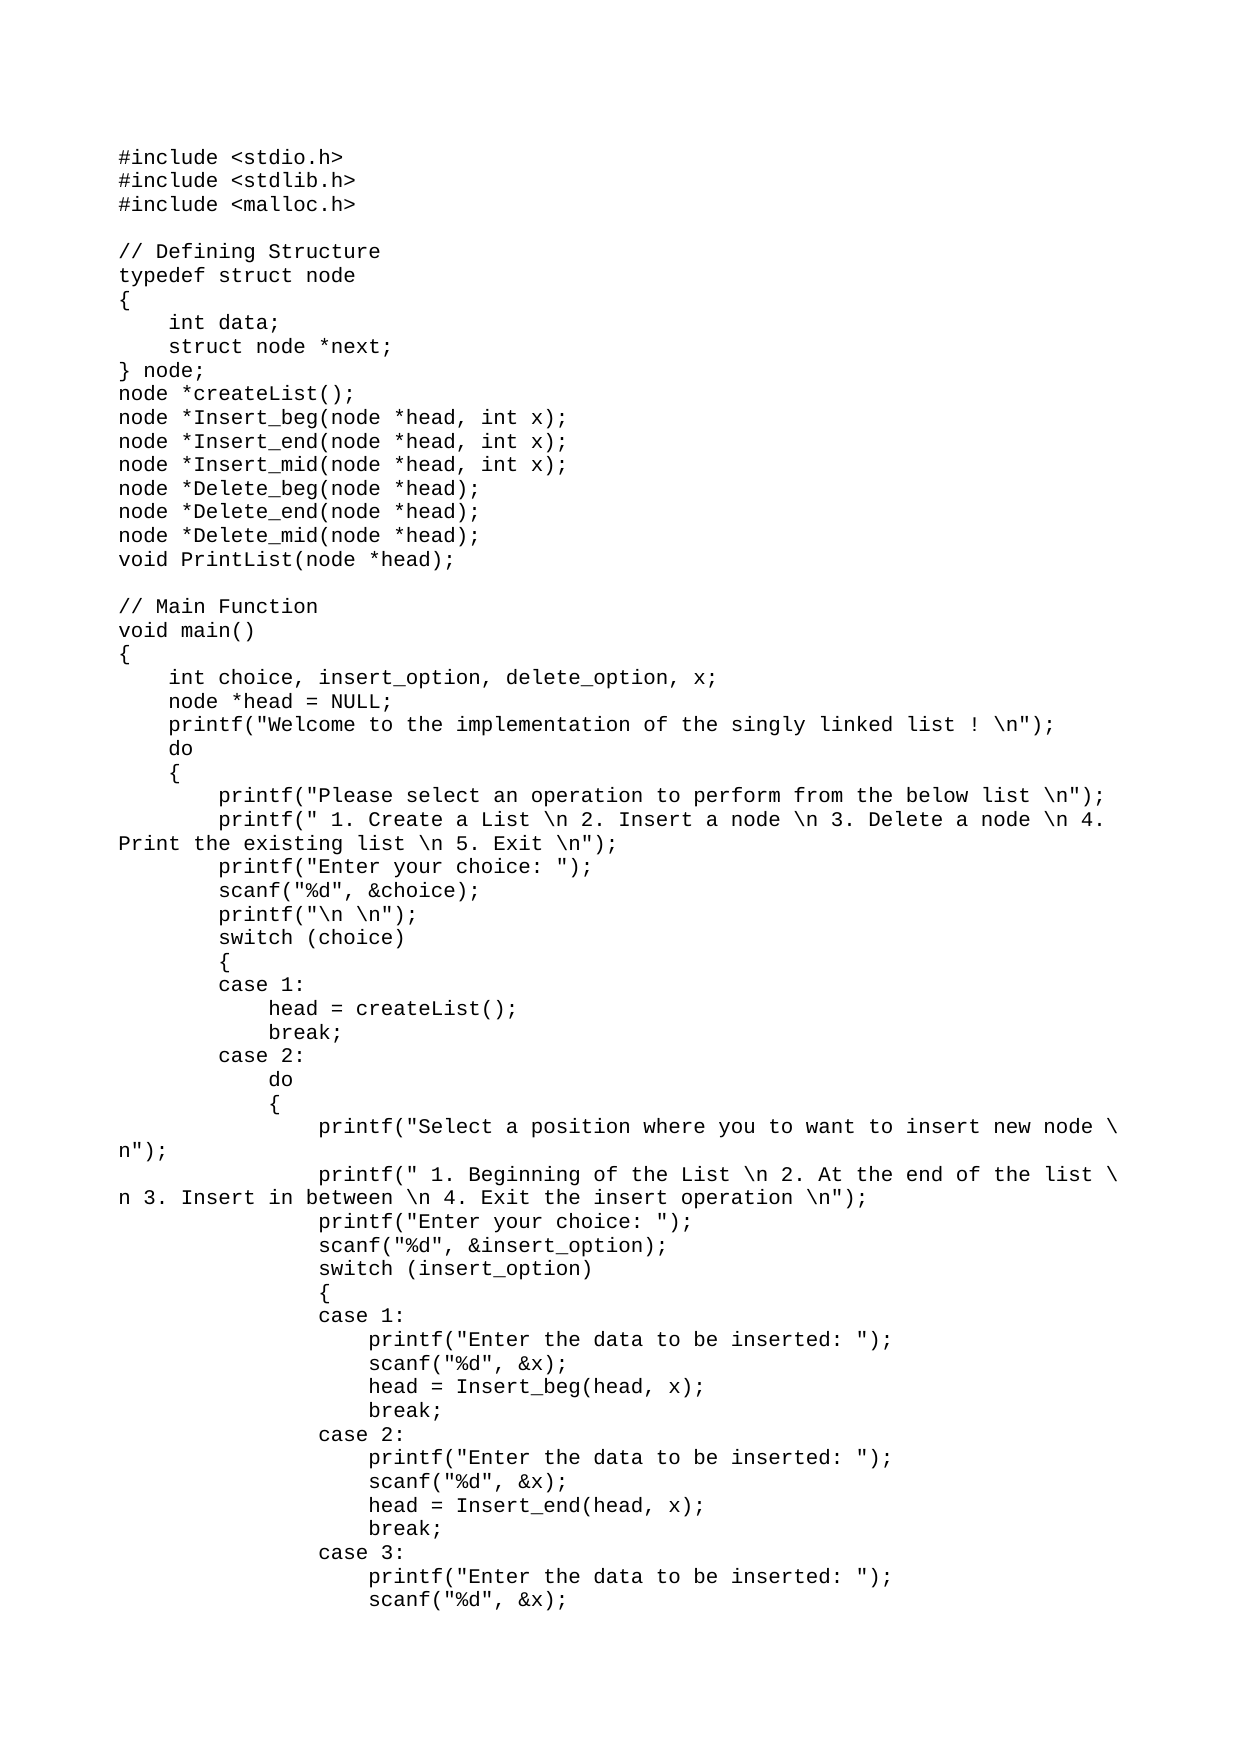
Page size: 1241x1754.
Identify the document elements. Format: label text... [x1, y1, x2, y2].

text node *Insert_end(node *head, int x); [118, 431, 1122, 454]
text case 1: [118, 974, 1122, 998]
text case 2: [118, 1045, 1122, 1069]
text node *head = NULL; [118, 691, 1122, 714]
text void main() [118, 620, 1122, 643]
text printf(" 1. Beginning of the List \n 2. At the end of the list \n 3. Insert in between \n 4. Exit the insert operation \n"); [118, 1164, 1122, 1211]
text switch (insert_option) [118, 1258, 1122, 1282]
text break; [118, 1400, 1122, 1424]
text node *Delete_mid(node *head); [118, 525, 1122, 549]
text printf("Enter the data to be inserted: "); [118, 1566, 1122, 1589]
text int data; [118, 312, 1122, 336]
text head = Insert_end(head, x); [118, 1495, 1122, 1518]
text printf("Enter the data to be inserted: "); [118, 1329, 1122, 1353]
text } node; [118, 360, 1122, 383]
text scanf("%d", &insert_option); [118, 1234, 1122, 1258]
text scanf("%d", &x); [118, 1353, 1122, 1376]
text do [118, 1069, 1122, 1093]
text printf("Enter your choice: "); [118, 1211, 1122, 1234]
text break; [118, 1022, 1122, 1045]
text node *createList(); [118, 383, 1122, 407]
text do [118, 738, 1122, 762]
text scanf("%d", &choice); [118, 880, 1122, 903]
text node *Insert_mid(node *head, int x); [118, 454, 1122, 478]
text struct node *next; [118, 336, 1122, 360]
text case 1: [118, 1306, 1122, 1329]
text { [118, 289, 1122, 312]
text switch (choice) [118, 927, 1122, 951]
text typedef struct node [118, 265, 1122, 289]
text printf("Enter the data to be inserted: "); [118, 1447, 1122, 1471]
text { [118, 643, 1122, 667]
text { [118, 951, 1122, 974]
text // Defining Structure [118, 241, 1122, 265]
text #include <stdlib.h> [118, 171, 1122, 194]
text printf("Select a position where you to want to insert new node \n"); [118, 1116, 1122, 1164]
text printf(" 1. Create a List \n 2. Insert a node \n 3. Delete a node \n 4. Print the existing list \n 5. Exit \n"); [118, 809, 1122, 856]
text node *Insert_beg(node *head, int x); [118, 407, 1122, 431]
text head = Insert_beg(head, x); [118, 1376, 1122, 1400]
text printf("\n \n"); [118, 903, 1122, 927]
text int choice, insert_option, delete_option, x; [118, 667, 1122, 691]
text case 3: [118, 1542, 1122, 1566]
text #include <malloc.h> [118, 194, 1122, 218]
text scanf("%d", &x); [118, 1471, 1122, 1495]
text { [118, 1093, 1122, 1116]
text case 2: [118, 1424, 1122, 1447]
text { [118, 1282, 1122, 1306]
text node *Delete_end(node *head); [118, 502, 1122, 525]
text break; [118, 1518, 1122, 1542]
text { [118, 762, 1122, 785]
text printf("Please select an operation to perform from the below list \n"); [118, 785, 1122, 809]
text void PrintList(node *head); [118, 549, 1122, 572]
text #include <stdio.h> [118, 147, 1122, 171]
text node *Delete_beg(node *head); [118, 478, 1122, 502]
text // Main Function [118, 596, 1122, 620]
text printf("Enter your choice: "); [118, 856, 1122, 880]
text printf("Welcome to the implementation of the singly linked list ! \n"); [118, 714, 1122, 738]
text head = createList(); [118, 998, 1122, 1022]
text scanf("%d", &x); [118, 1589, 1122, 1613]
